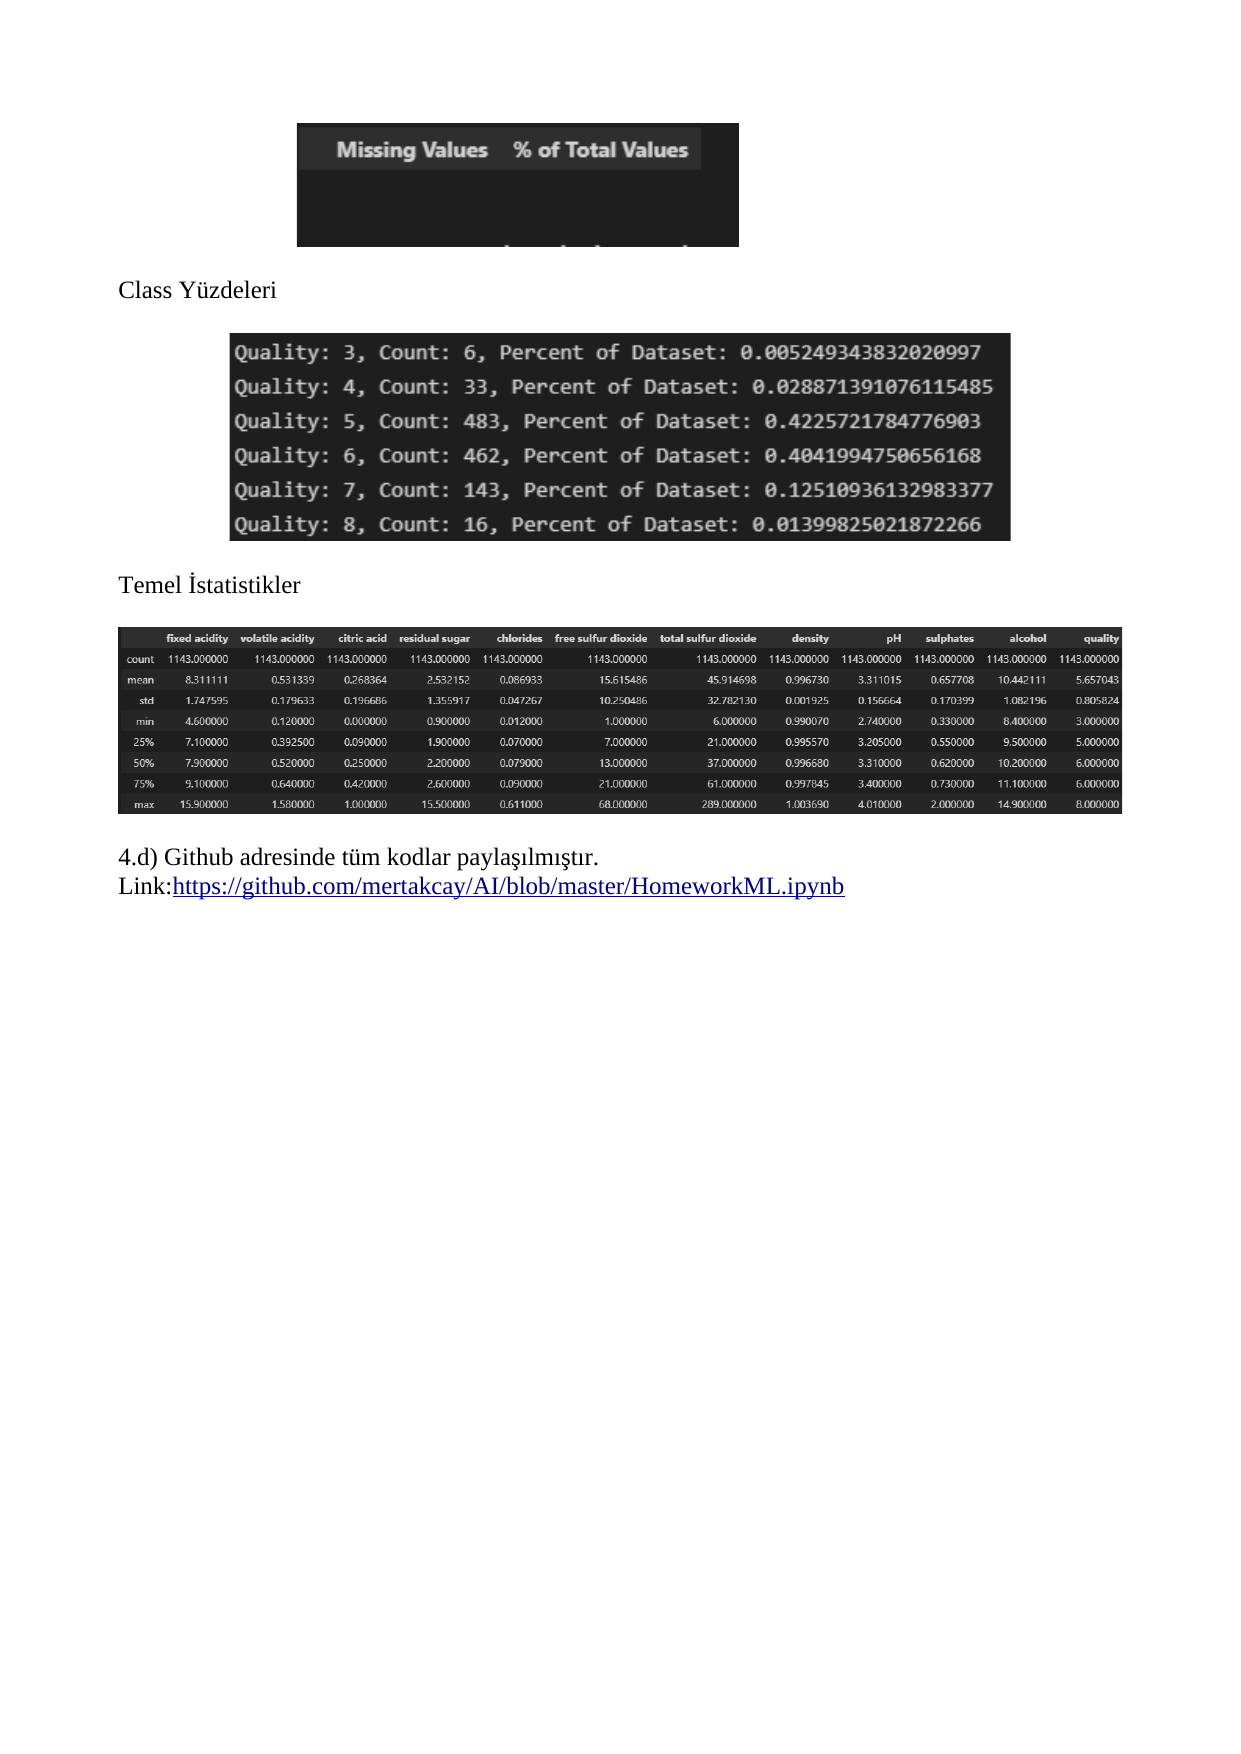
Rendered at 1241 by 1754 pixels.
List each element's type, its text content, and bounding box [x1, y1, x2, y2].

text Link:https://github.com/mertakcay/AI/blob/master/HomeworkML.ipynb [118, 871, 1122, 900]
text Temel İstatistikler [118, 570, 1122, 598]
picture [296, 123, 739, 247]
text 4.d) Github adresinde tüm kodlar paylaşılmıştır. [118, 842, 1122, 871]
picture [118, 627, 1123, 814]
text Class Yüzdeleri [118, 276, 1122, 304]
picture [229, 333, 1011, 541]
